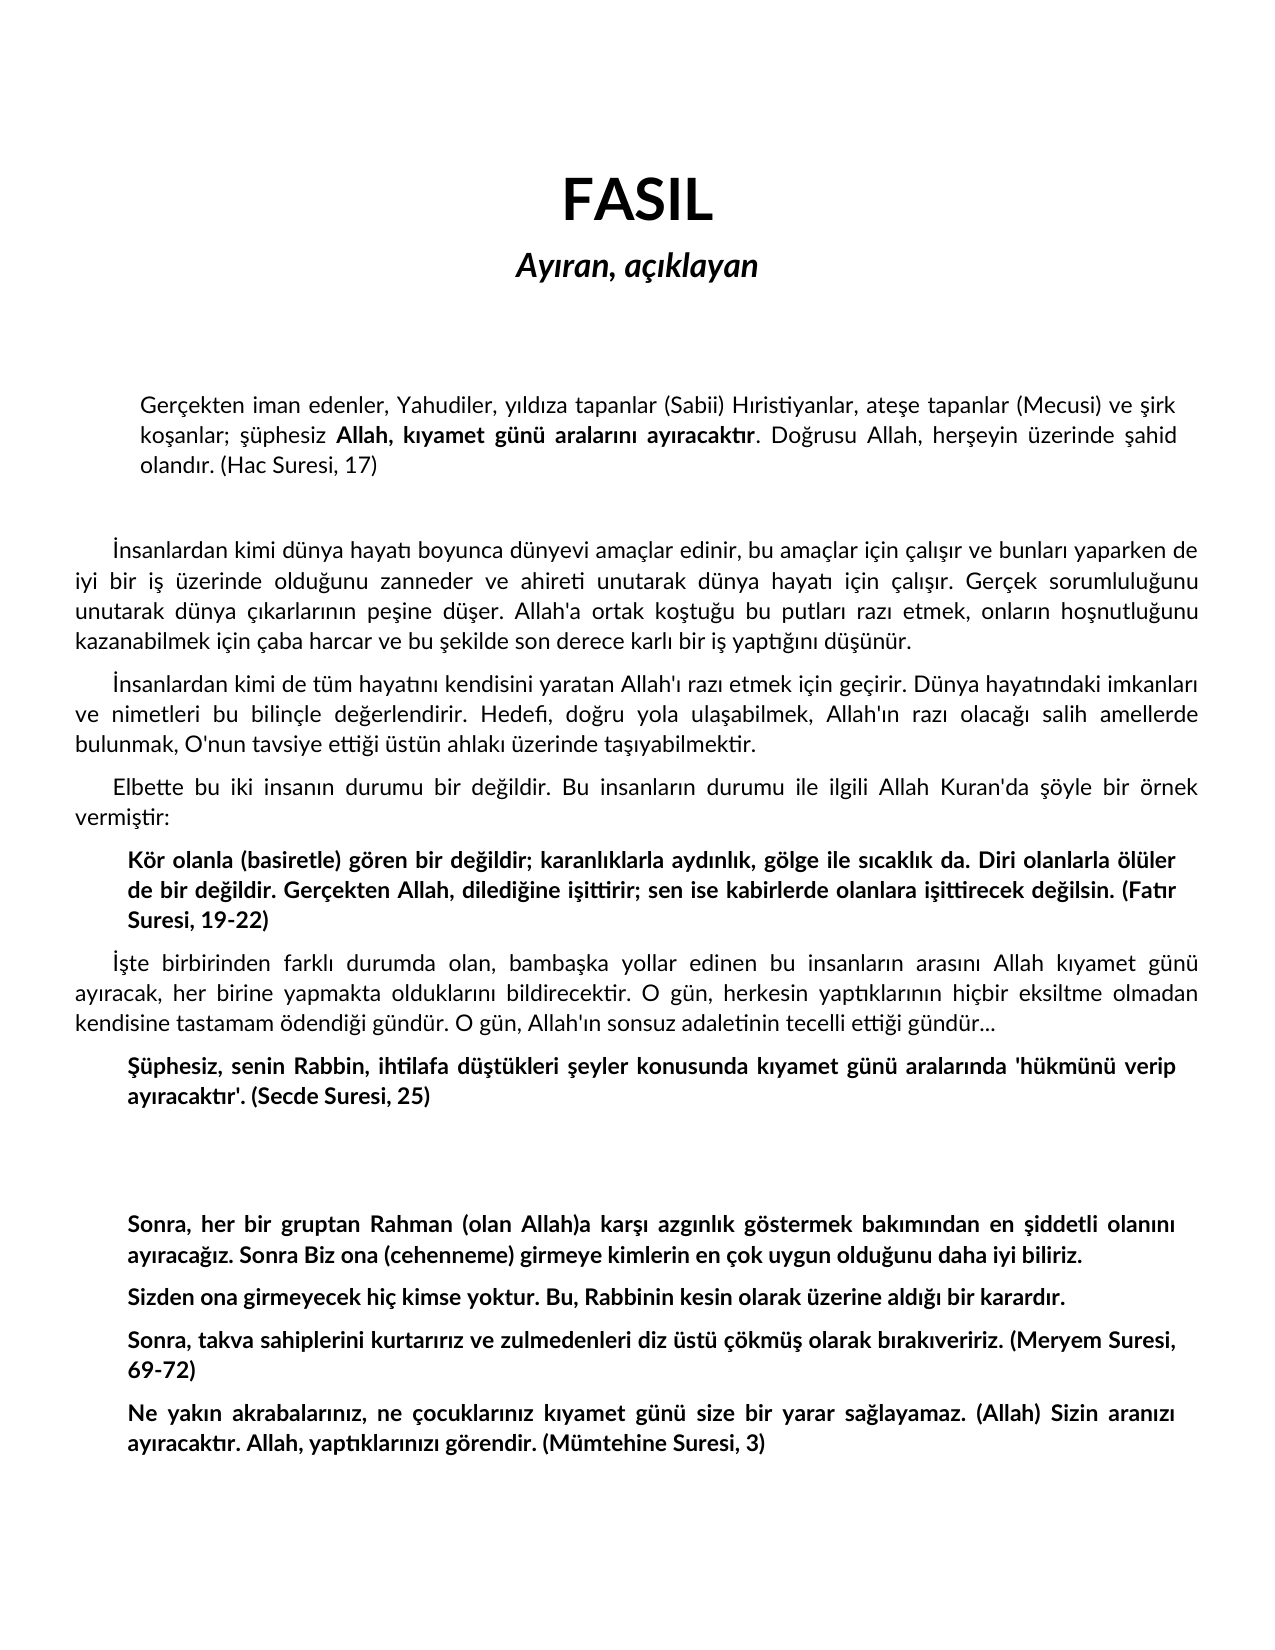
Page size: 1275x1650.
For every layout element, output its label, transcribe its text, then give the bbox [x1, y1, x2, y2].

text Şüphesiz, senin Rabbin, ihtilafa düştükleri şeyler konusunda kıyamet günü aralarında 'hükmünü verip ayıracaktır'. (Secde Suresi, 25) [127, 1052, 1177, 1109]
text İnsanlardan kimi de tüm hayatını kendisini yaratan Allah'ı razı etmek için geçirir. Dünya hayatındaki imkanları ve nimetleri bu bilinçle değerlendirir. Hedefi, doğru yola ulaşabilmek, Allah'ın razı olacağı salih amellerde bulunmak, O'nun tavsiye ettiği üstün ahlakı üzerinde taşıyabilmektir. [75, 669, 1200, 757]
text Ayıran, açıklayan [75, 245, 1200, 285]
text İnsanlardan kimi dünya hayatı boyunca dünyevi amaçlar edinir, bu amaçlar için çalışır ve bunları yaparken de iyi bir iş üzerinde olduğunu zanneder ve ahireti unutarak dünya hayatı için çalışır. Gerçek sorumluluğunu unutarak dünya çıkarlarının peşine düşer. Allah'a ortak koştuğu bu putları razı etmek, onların hoşnutluğunu kazanabilmek için çaba harcar ve bu şekilde son derece karlı bir iş yaptığını düşünür. [75, 536, 1200, 654]
text Ne yakın akrabalarınız, ne çocuklarınız kıyamet günü size bir yarar sağlayamaz. (Allah) Sizin aranızı ayıracaktır. Allah, yaptıklarınızı görendir. (Mümtehine Suresi, 3) [127, 1399, 1177, 1456]
text Sonra, her bir gruptan Rahman (olan Allah)a karşı azgınlık göstermek bakımından en şiddetli olanını ayıracağız. Sonra Biz ona (cehenneme) girmeye kimlerin en çok uygun olduğunu daha iyi biliriz. [127, 1210, 1177, 1268]
text Gerçekten iman edenler, Yahudiler, yıldıza tapanlar (Sabii) Hıristiyanlar, ateşe tapanlar (Mecusi) ve şirk koşanlar; şüphesiz Allah, kıyamet günü aralarını ayıracaktır. Doğrusu Allah, herşeyin üzerinde şahid olandır. (Hac Suresi, 17) [140, 390, 1178, 478]
text Elbette bu iki insanın durumu bir değildir. Bu insanların durumu ile ilgili Allah Kuran'da şöyle bir örnek vermiştir: [75, 773, 1200, 830]
text Sizden ona girmeyecek hiç kimse yoktur. Bu, Rabbinin kesin olarak üzerine aldığı bir karardır. [127, 1283, 1177, 1311]
text Kör olanla (basiretle) gören bir değildir; karanlıklarla aydınlık, gölge ile sıcaklık da. Diri olanlarla ölüler de bir değildir. Gerçekten Allah, dilediğine işittirir; sen ise kabirlerde olanlara işittirecek değilsin. (Fatır Suresi, 19-22) [127, 846, 1177, 933]
subtitle FASIL [75, 162, 1200, 232]
text Sonra, takva sahiplerini kurtarırız ve zulmedenleri diz üstü çökmüş olarak bırakıveririz. (Meryem Suresi, 69-72) [127, 1326, 1177, 1383]
text İşte birbirinden farklı durumda olan, bambaşka yollar edinen bu insanların arasını Allah kıyamet günü ayıracak, her birine yapmakta olduklarını bildirecektir. O gün, herkesin yaptıklarının hiçbir eksiltme olmadan kendisine tastamam ödendiği gündür. O gün, Allah'ın sonsuz adaletinin tecelli ettiği gündür... [75, 949, 1200, 1037]
